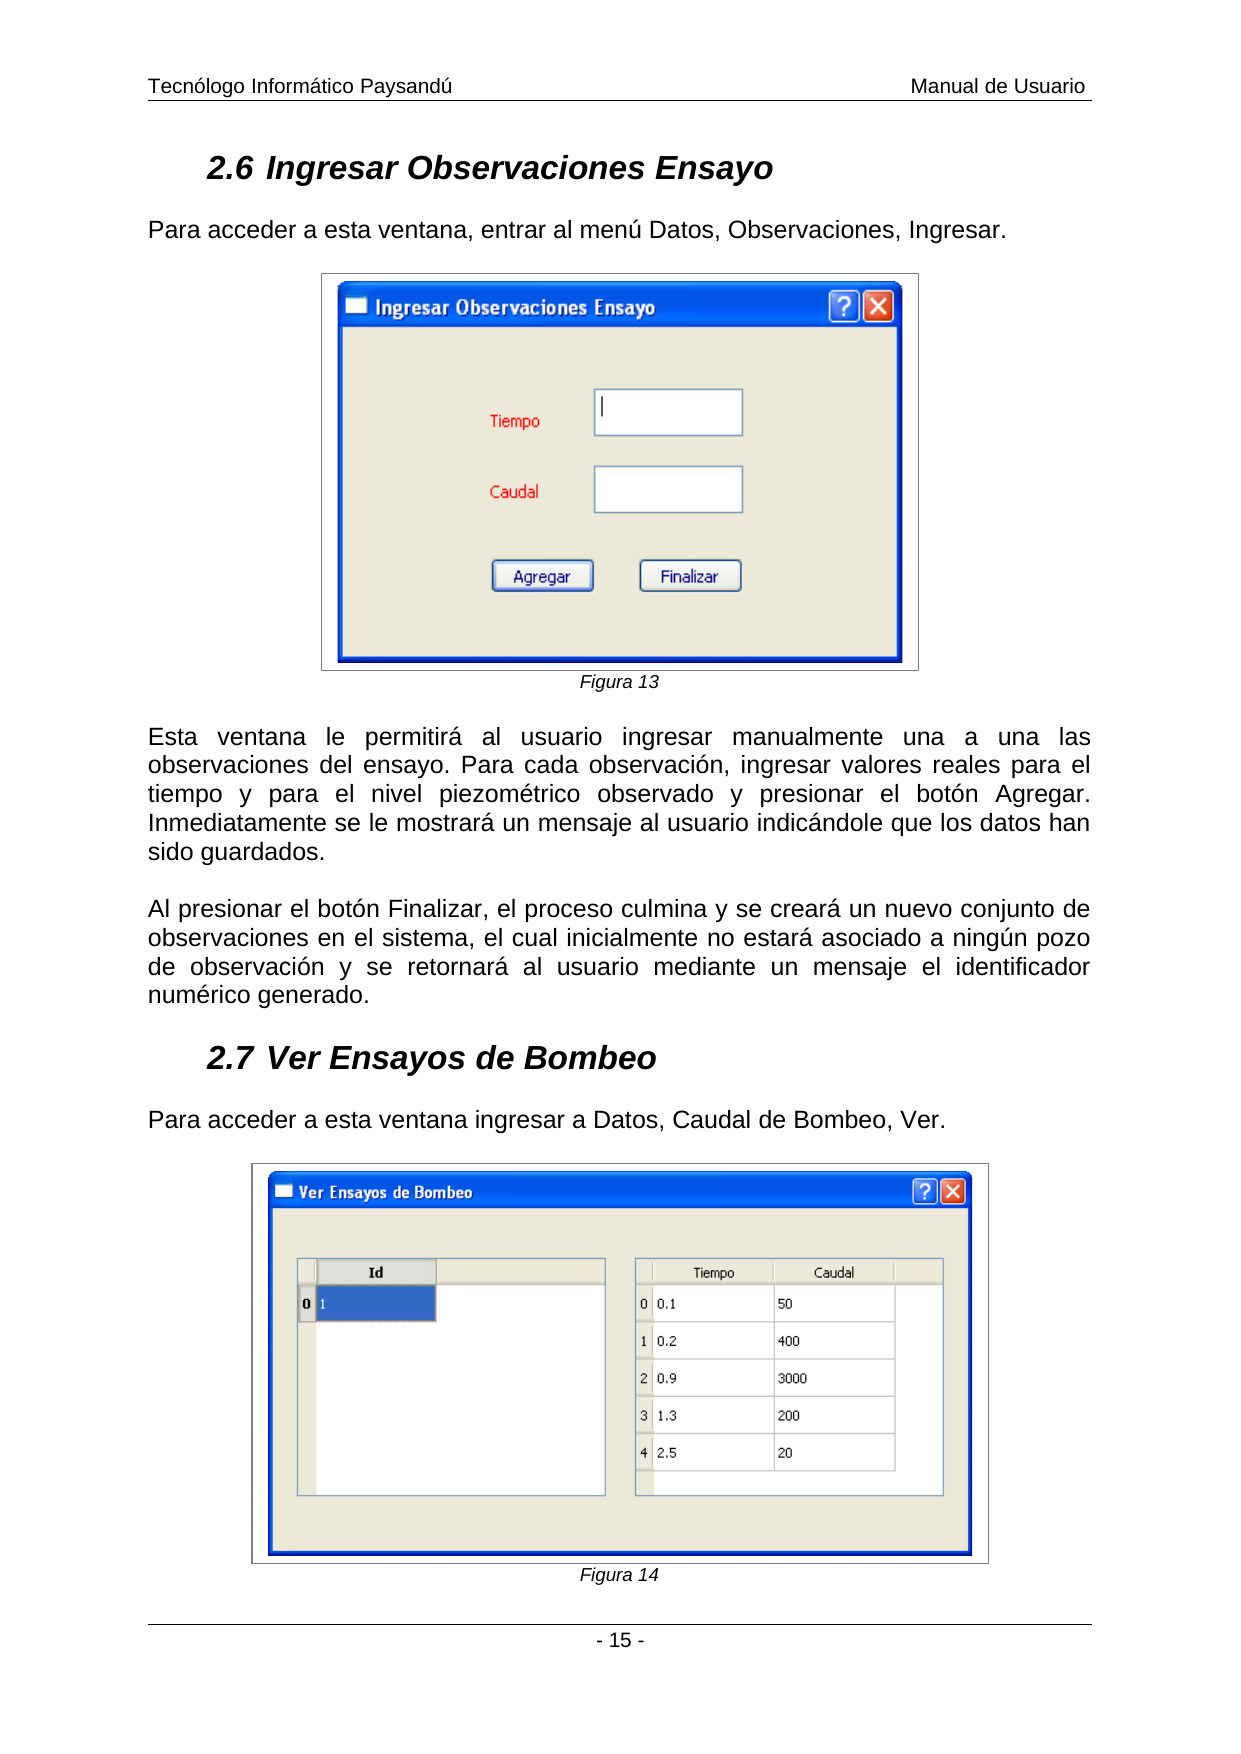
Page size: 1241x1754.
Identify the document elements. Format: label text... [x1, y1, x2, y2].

text Para acceder a esta ventana, entrar al menú Datos, Observaciones, Ingresar. [148, 215, 1092, 244]
subtitle Ver Ensayos de Bombeo [207, 1038, 1092, 1076]
text Para acceder a esta ventana ingresar a Datos, Caudal de Bombeo, Ver. [148, 1105, 1092, 1134]
subtitle Ingresar Observaciones Ensayo [207, 148, 1092, 186]
text Figura 13 [148, 671, 1092, 693]
text Al presionar el botón Finalizar, el proceso culmina y se creará un nuevo conjunto de observaciones en el sistema, el cual inicialmente no estará asociado a ningún pozo de observación y se retornará al usuario mediante un mensaje el identificador numérico generado. [148, 894, 1092, 1009]
picture [337, 281, 903, 663]
picture [268, 1171, 973, 1556]
text Figura 14 [148, 1564, 1092, 1586]
text Esta ventana le permitirá al usuario ingresar manualmente una a una las observaciones del ensayo. Para cada observación, ingresar valores reales para el tiempo y para el nivel piezométrico observado y presionar el botón Agregar. Inmediatamente se le mostrará un mensaje al usuario indicándole que los datos han sido guardados. [148, 722, 1092, 865]
